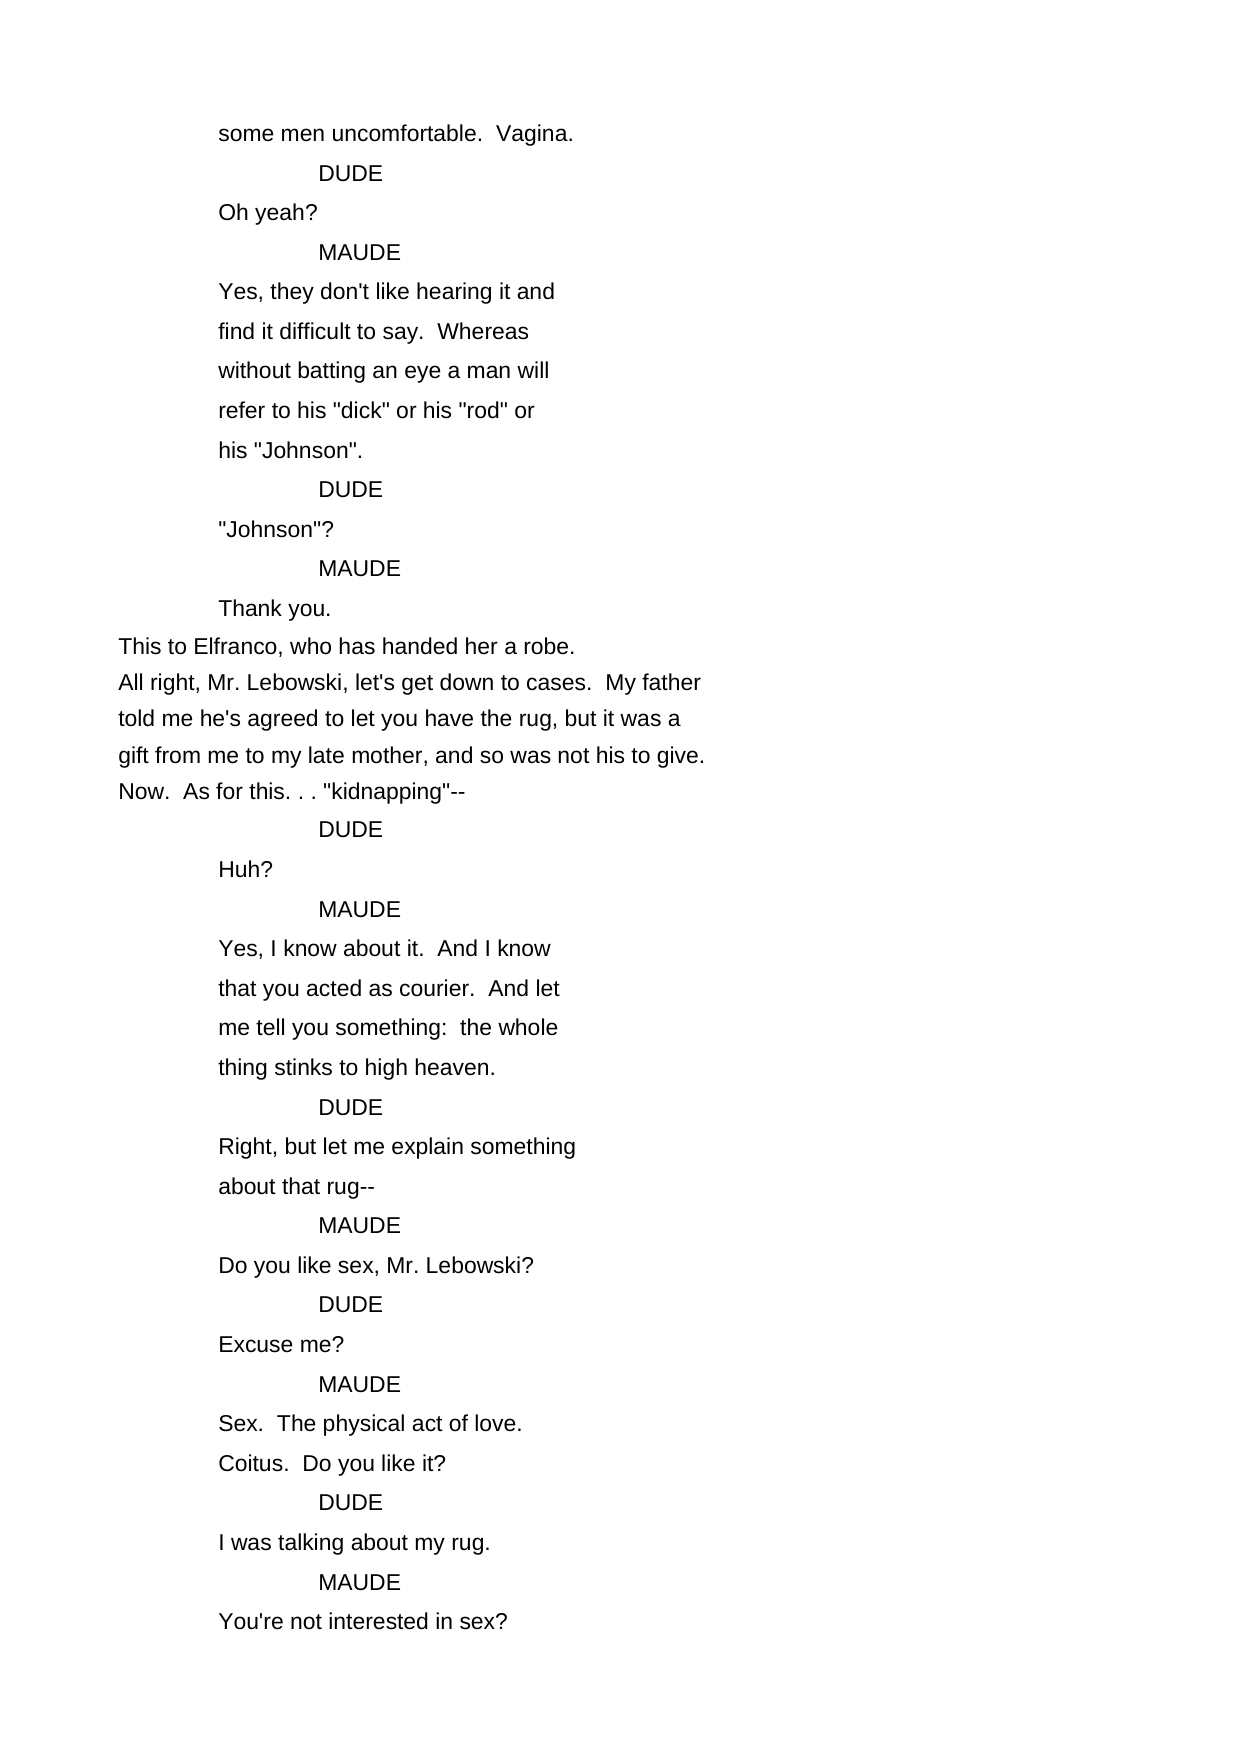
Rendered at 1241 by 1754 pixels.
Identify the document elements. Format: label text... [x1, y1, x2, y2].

text You're not interested in sex? [118, 1606, 1122, 1635]
text I was talking about my rug. [118, 1527, 1122, 1556]
text Yes, they don't like hearing it and [118, 276, 1122, 305]
text This to Elfranco, who has handed her a robe. [118, 633, 1122, 659]
text MAUDE [118, 1369, 1122, 1397]
text gift from me to my late mother, and so was not his to give. [118, 742, 1122, 768]
text Yes, I know about it. And I know [118, 933, 1122, 962]
text DUDE [118, 814, 1122, 843]
text his "Johnson". [118, 435, 1122, 463]
text DUDE [118, 1289, 1122, 1318]
text Thank you. [118, 593, 1122, 622]
text told me he's agreed to let you have the rug, but it was a [118, 705, 1122, 732]
text DUDE [118, 1487, 1122, 1516]
text Huh? [118, 854, 1122, 883]
text about that rug-- [118, 1171, 1122, 1199]
text Right, but let me explain something [118, 1131, 1122, 1160]
text "Johnson"? [118, 514, 1122, 543]
text MAUDE [118, 894, 1122, 922]
text thing stinks to high heaven. [118, 1052, 1122, 1081]
text DUDE [118, 474, 1122, 503]
text me tell you something: the whole [118, 1012, 1122, 1041]
text Now. As for this. . . "kidnapping"-- [118, 778, 1122, 804]
text MAUDE [118, 553, 1122, 582]
text refer to his "dick" or his "rod" or [118, 395, 1122, 424]
text MAUDE [118, 1210, 1122, 1239]
text Coitus. Do you like it? [118, 1448, 1122, 1477]
text DUDE [118, 1092, 1122, 1120]
text MAUDE [118, 237, 1122, 266]
text Excuse me? [118, 1329, 1122, 1358]
text find it difficult to say. Whereas [118, 316, 1122, 345]
text Sex. The physical act of love. [118, 1408, 1122, 1437]
text without batting an eye a man will [118, 356, 1122, 384]
text MAUDE [118, 1567, 1122, 1595]
text All right, Mr. Lebowski, let's get down to cases. My father [118, 669, 1122, 695]
text DUDE [118, 158, 1122, 186]
text Do you like sex, Mr. Lebowski? [118, 1250, 1122, 1279]
text some men uncomfortable. Vagina. [118, 118, 1122, 147]
text Oh yeah? [118, 197, 1122, 226]
text that you acted as courier. And let [118, 973, 1122, 1002]
